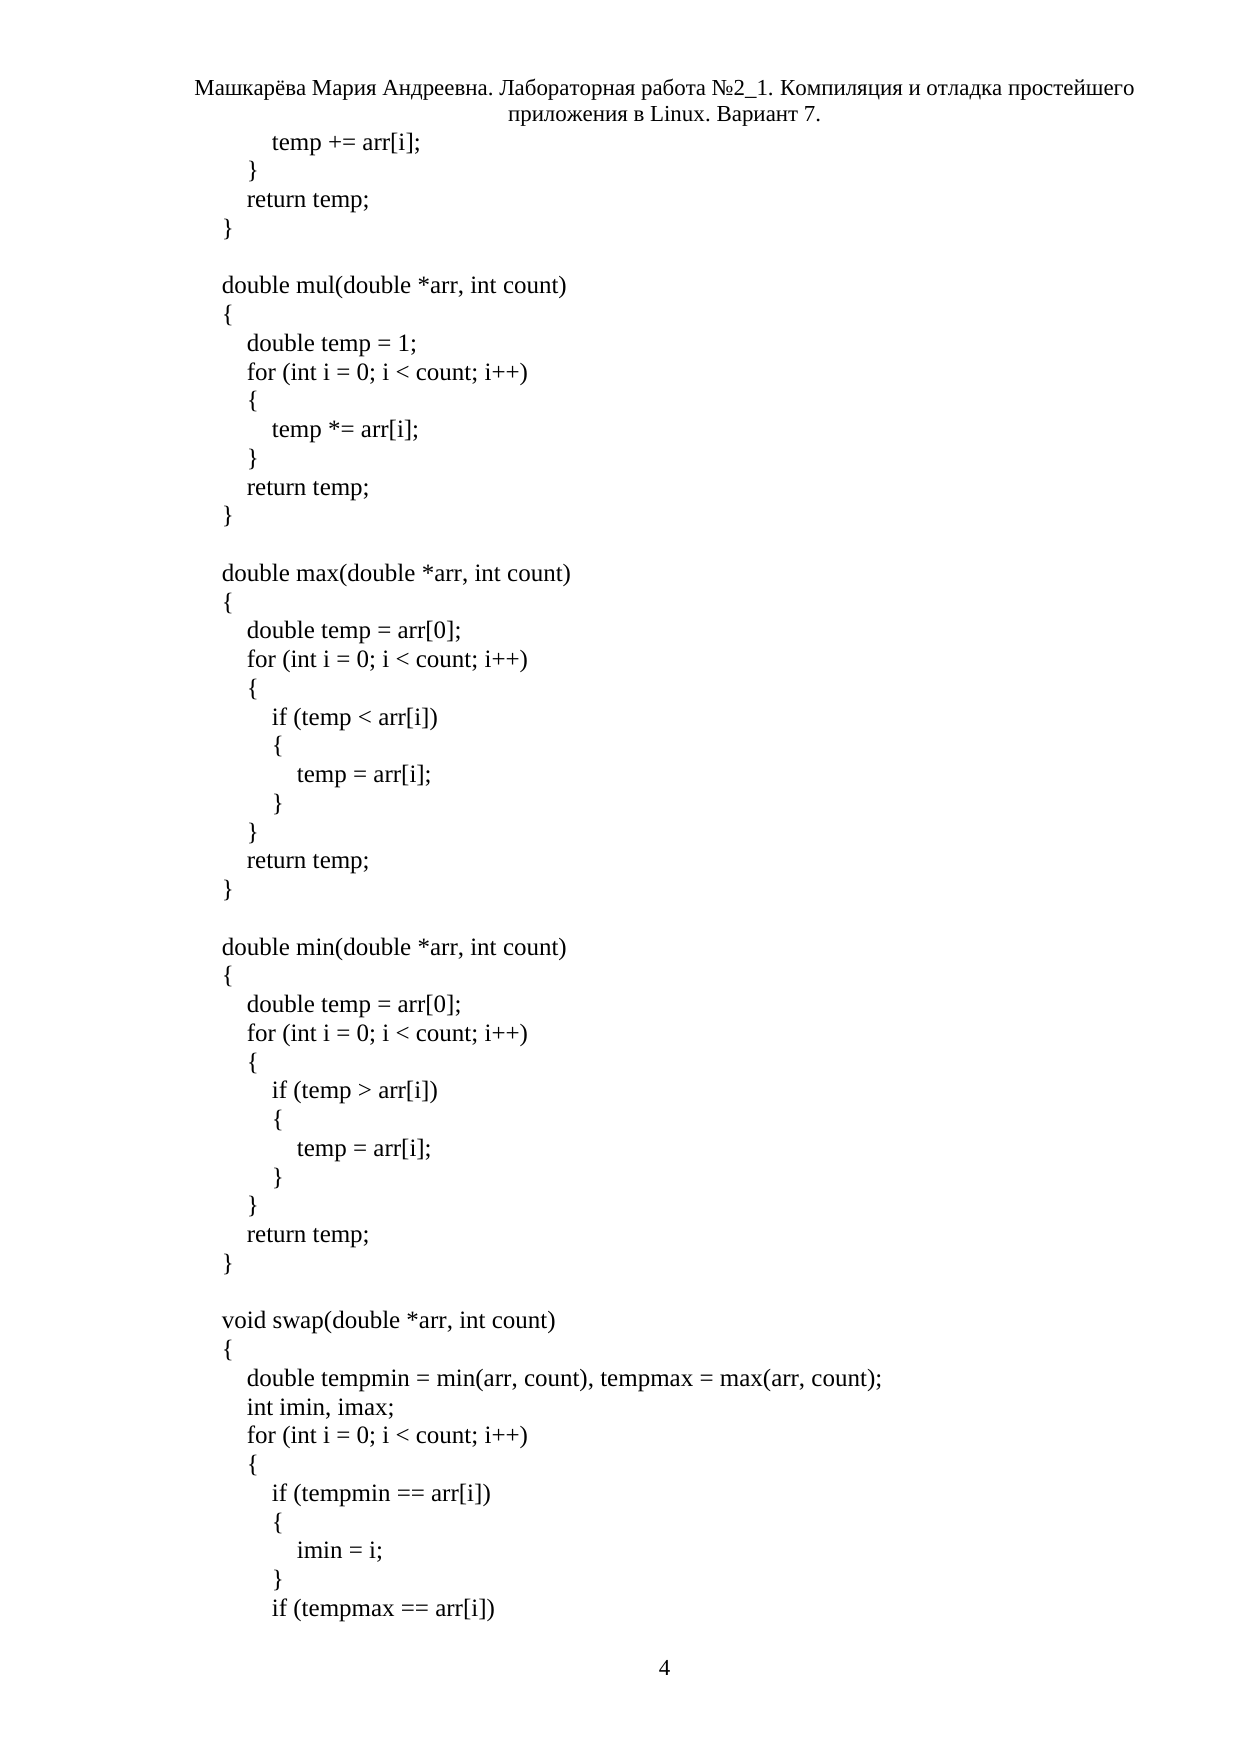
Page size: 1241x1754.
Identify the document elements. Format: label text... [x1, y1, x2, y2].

text { [148, 587, 1181, 615]
text double temp = arr[0]; [148, 615, 1181, 644]
text { [148, 1047, 1181, 1075]
text temp = arr[i]; [148, 1133, 1181, 1162]
text temp *= arr[i]; [148, 414, 1181, 443]
text } [148, 443, 1181, 472]
text } [148, 213, 1181, 242]
text { [148, 1104, 1181, 1133]
text } [148, 1190, 1181, 1219]
text imin = i; [148, 1535, 1181, 1564]
text { [148, 1507, 1181, 1535]
text for (int i = 0; i < count; i++) [148, 644, 1181, 673]
text temp = arr[i]; [148, 759, 1181, 788]
text return temp; [148, 184, 1181, 213]
text for (int i = 0; i < count; i++) [148, 1018, 1181, 1047]
text double temp = 1; [148, 328, 1181, 357]
text { [148, 673, 1181, 702]
text } [148, 1248, 1181, 1277]
text if (tempmax == arr[i]) [148, 1593, 1181, 1622]
text for (int i = 0; i < count; i++) [148, 357, 1181, 385]
text } [148, 817, 1181, 845]
text double temp = arr[0]; [148, 989, 1181, 1018]
text return temp; [148, 845, 1181, 874]
text { [148, 960, 1181, 989]
text double max(double *arr, int count) [148, 558, 1181, 587]
text double tempmin = min(arr, count), tempmax = max(arr, count); [148, 1363, 1181, 1392]
text } [148, 1162, 1181, 1190]
text if (temp > arr[i]) [148, 1075, 1181, 1104]
text void swap(double *arr, int count) [148, 1305, 1181, 1334]
text { [148, 1449, 1181, 1478]
text temp += arr[i]; [148, 127, 1181, 155]
text { [148, 730, 1181, 759]
text double mul(double *arr, int count) [148, 270, 1181, 299]
text return temp; [148, 1219, 1181, 1248]
text return temp; [148, 472, 1181, 500]
text int imin, imax; [148, 1392, 1181, 1420]
text } [148, 874, 1181, 903]
text } [148, 500, 1181, 529]
text { [148, 385, 1181, 414]
text { [148, 299, 1181, 328]
text if (tempmin == arr[i]) [148, 1478, 1181, 1507]
text } [148, 155, 1181, 184]
text for (int i = 0; i < count; i++) [148, 1420, 1181, 1449]
text if (temp < arr[i]) [148, 702, 1181, 730]
text } [148, 788, 1181, 817]
text double min(double *arr, int count) [148, 932, 1181, 960]
text { [148, 1334, 1181, 1363]
text } [148, 1564, 1181, 1593]
